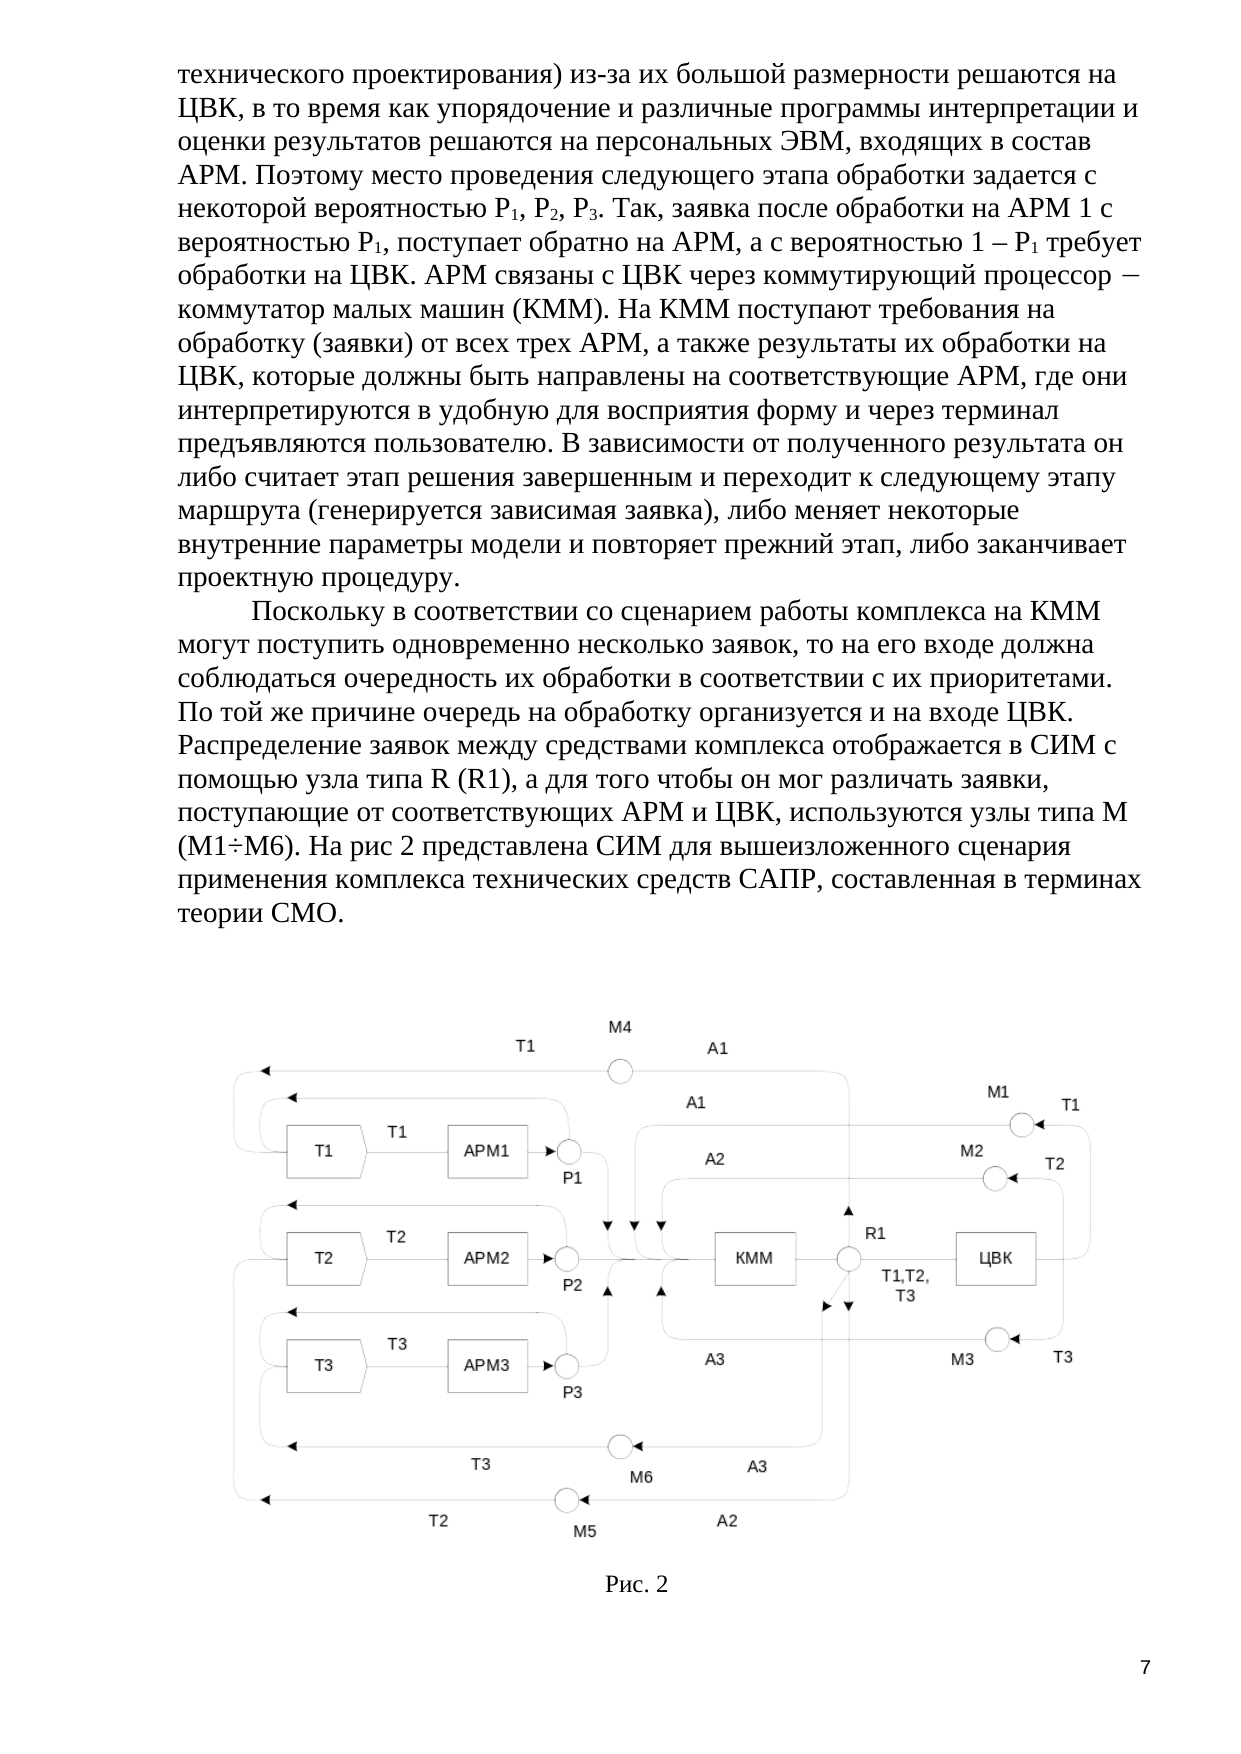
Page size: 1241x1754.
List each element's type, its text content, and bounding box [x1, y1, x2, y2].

text Поскольку в соответствии со сценарием работы комплекса на КММ могут поступить одновременно несколько заявок, то на его входе должна соблюдаться очередность их обработки в соответствии с их приоритетами. По той же причине очередь на обработку организуется и на входе ЦВК. Распределение заявок между средствами комплекса отображается в СИМ с помощью узла типа R (R1), а для того чтобы он мог различать заявки, поступающие от соответствующих АРМ и ЦВК, используются узлы типа М (M1÷M6). На рис 2 представлена СИМ для вышеизложенного сценария применения комплекса технических средств САПР, составленная в терминах теории СМО. [177, 593, 1152, 928]
text Пусть необходимо исследовать производительность комплекса технических средств САПР, содержащего три АРМ и центральный вычислительный комплекс (ЦВК), показанного на рис 1. Проектирование ведется путем диалога проектировщиков через терминальные устройства Т соответствующих АРМ. Задачи, решаемые на каждом АРМ, требуют последовательного применения различных модулей из пакета прикладных программ (ППП), причем маршрут последовательно решаемых этапов зависит от получаемых результатов и определяется лишь при их анализе. Наиболее трудоемкие этапы (анализ полных моделей, а также некоторые задачи технического проектирования) из-за их большой размерности решаются на ЦВК, в то время как упорядочение и различные программы интерпретации и оценки результатов решаются на персональных ЭВМ, входящих в состав АРМ. Поэтому место проведения следующего этапа обработки задается с некоторой вероятностью Р1, Р2, P3. Так, заявка после обработки на АРМ 1 с вероятностью Р1, поступает обратно на АРМ, а с вероятностью 1 – Р1 требует обработки на ЦВК. АРМ связаны с ЦВК через коммутирующий процессор  коммутатор малых машин (КММ). На КММ поступают требования на обработку (заявки) от всех трех АРМ, а также результаты их обработки на ЦВК, которые должны быть направлены на соответствующие АРМ, где они интерпретируются в удобную для восприятия форму и через терминал предъявляются пользователю. В зависимости от полученного результата он либо считает этап решения завершенным и переходит к следующему этапу маршрута (генерируется зависимая заявка), либо меняет некоторые внутренние параметры модели и повторяет прежний этап, либо заканчивает проектную процедуру. [177, 56, 1152, 593]
text Рис. 2 [548, 1569, 724, 1598]
